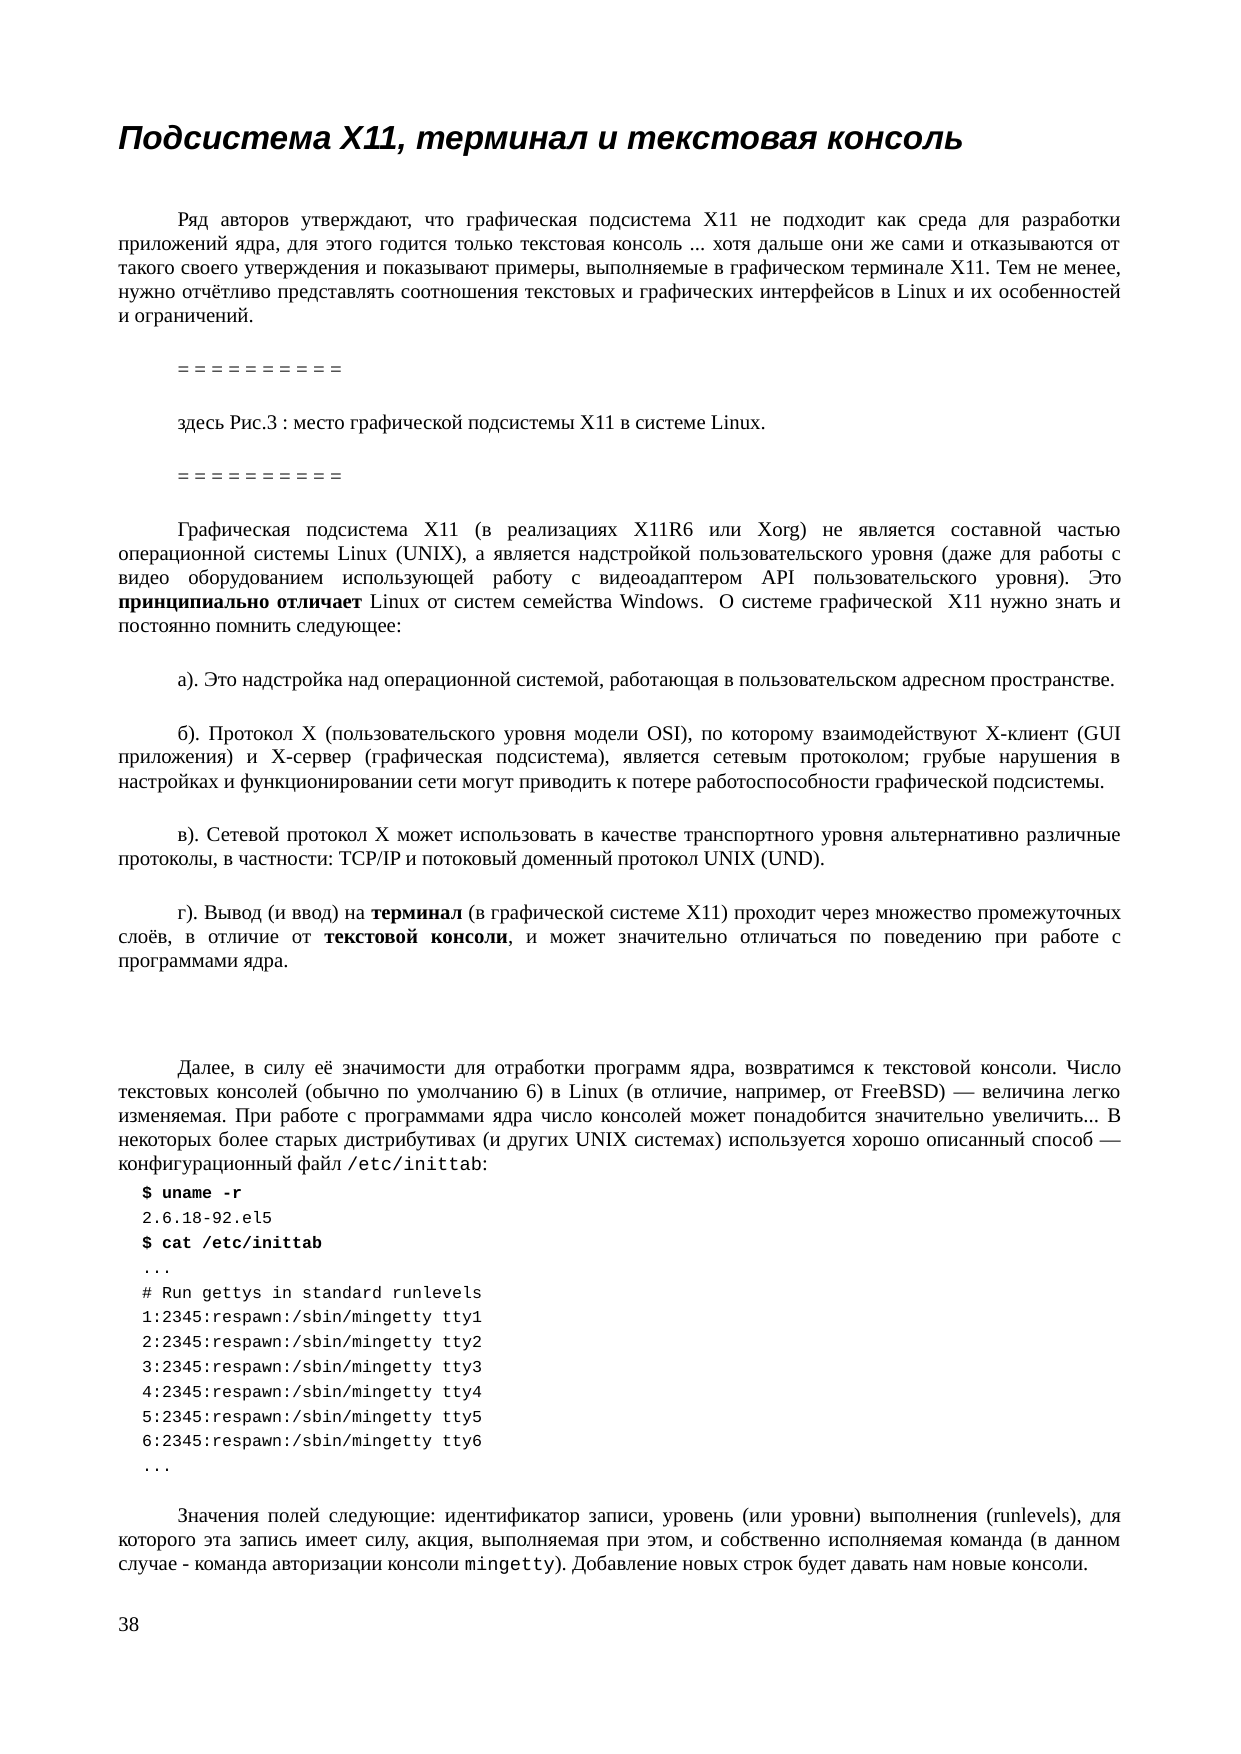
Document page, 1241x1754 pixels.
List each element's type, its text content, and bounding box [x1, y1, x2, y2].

text 5:2345:respawn:/sbin/mingetty tty5 [142, 1408, 1122, 1427]
text Значения полей следующие: идентификатор записи, уровень (или уровни) выполнения (runlevels), для которого эта запись имеет силу, акция, выполняемая при этом, и собственно исполняемая команда (в данном случае - команда авторизации консоли mingetty). Добавление новых строк будет давать нам новые консоли. [118, 1503, 1122, 1576]
text ... [142, 1259, 1122, 1278]
text = = = = = = = = = = [118, 356, 1122, 381]
text 2:2345:respawn:/sbin/mingetty tty2 [142, 1334, 1122, 1353]
text = = = = = = = = = = [118, 463, 1122, 488]
text $ cat /etc/inittab [142, 1235, 1122, 1253]
text 1:2345:respawn:/sbin/mingetty tty1 [142, 1309, 1122, 1328]
text $ uname -r [142, 1185, 1122, 1204]
text 4:2345:respawn:/sbin/mingetty tty4 [142, 1383, 1122, 1402]
text а). Это надстройка над операционной системой, работающая в пользовательском адресном пространстве. [118, 667, 1122, 691]
text в). Сетевой протокол X может использовать в качестве транспортного уровня альтернативно различные протоколы, в частности: TCP/IP и потоковый доменный протокол UNIX (UND). [118, 822, 1122, 870]
text 2.6.18-92.el5 [142, 1210, 1122, 1229]
text ... [142, 1458, 1122, 1477]
text 6:2345:respawn:/sbin/mingetty tty6 [142, 1433, 1122, 1452]
subtitle Подсистема X11, терминал и текстовая консоль [118, 118, 1122, 157]
text 3:2345:respawn:/sbin/mingetty tty3 [142, 1359, 1122, 1377]
text здесь Рис.3 : место графической подсистемы X11 в системе Linux. [118, 410, 1122, 434]
text Ряд авторов утверждают, что графическая подсистема X11 не подходит как среда для разработки приложений ядра, для этого годится только текстовая консоль ... хотя дальше они же сами и отказываются от такого своего утверждения и показывают примеры, выполняемые в графическом терминале X11. Тем не менее, нужно отчётливо представлять соотношения текстовых и графических интерфейсов в Linux и их особенностей и ограничений. [118, 207, 1122, 327]
text г). Вывод (и ввод) на терминал (в графической системе X11) проходит через множество промежуточных слоёв, в отличие от текстовой консоли, и может значительно отличаться по поведению при работе с программами ядра. [118, 900, 1122, 972]
text Графическая подсистема X11 (в реализациях X11R6 или Xorg) не является составной частью операционной системы Linux (UNIX), а является надстройкой пользовательского уровня (даже для работы с видео оборудованием использующей работу с видеоадаптером API пользовательского уровня). Это принципиально отличает Linux от систем семейства Windows. О системе графической X11 нужно знать и постоянно помнить следующее: [118, 517, 1122, 637]
text б). Протокол X (пользовательского уровня модели OSI), по которому взаимодействуют X-клиент (GUI приложения) и X-сервер (графическая подсистема), является сетевым протоколом; грубые нарушения в настройках и функционировании сети могут приводить к потере работоспособности графической подсистемы. [118, 720, 1122, 793]
text # Run gettys in standard runlevels [142, 1284, 1122, 1303]
text Далее, в силу её значимости для отработки программ ядра, возвратимся к текстовой консоли. Число текстовых консолей (обычно по умолчанию 6) в Linux (в отличие, например, от FreeBSD) — величина легко изменяемая. При работе с программами ядра число консолей может понадобится значительно увеличить... В некоторых более старых дистрибутивах (и других UNIX системах) используется хорошо описанный способ — конфигурационный файл /etc/inittab: [118, 1055, 1122, 1176]
